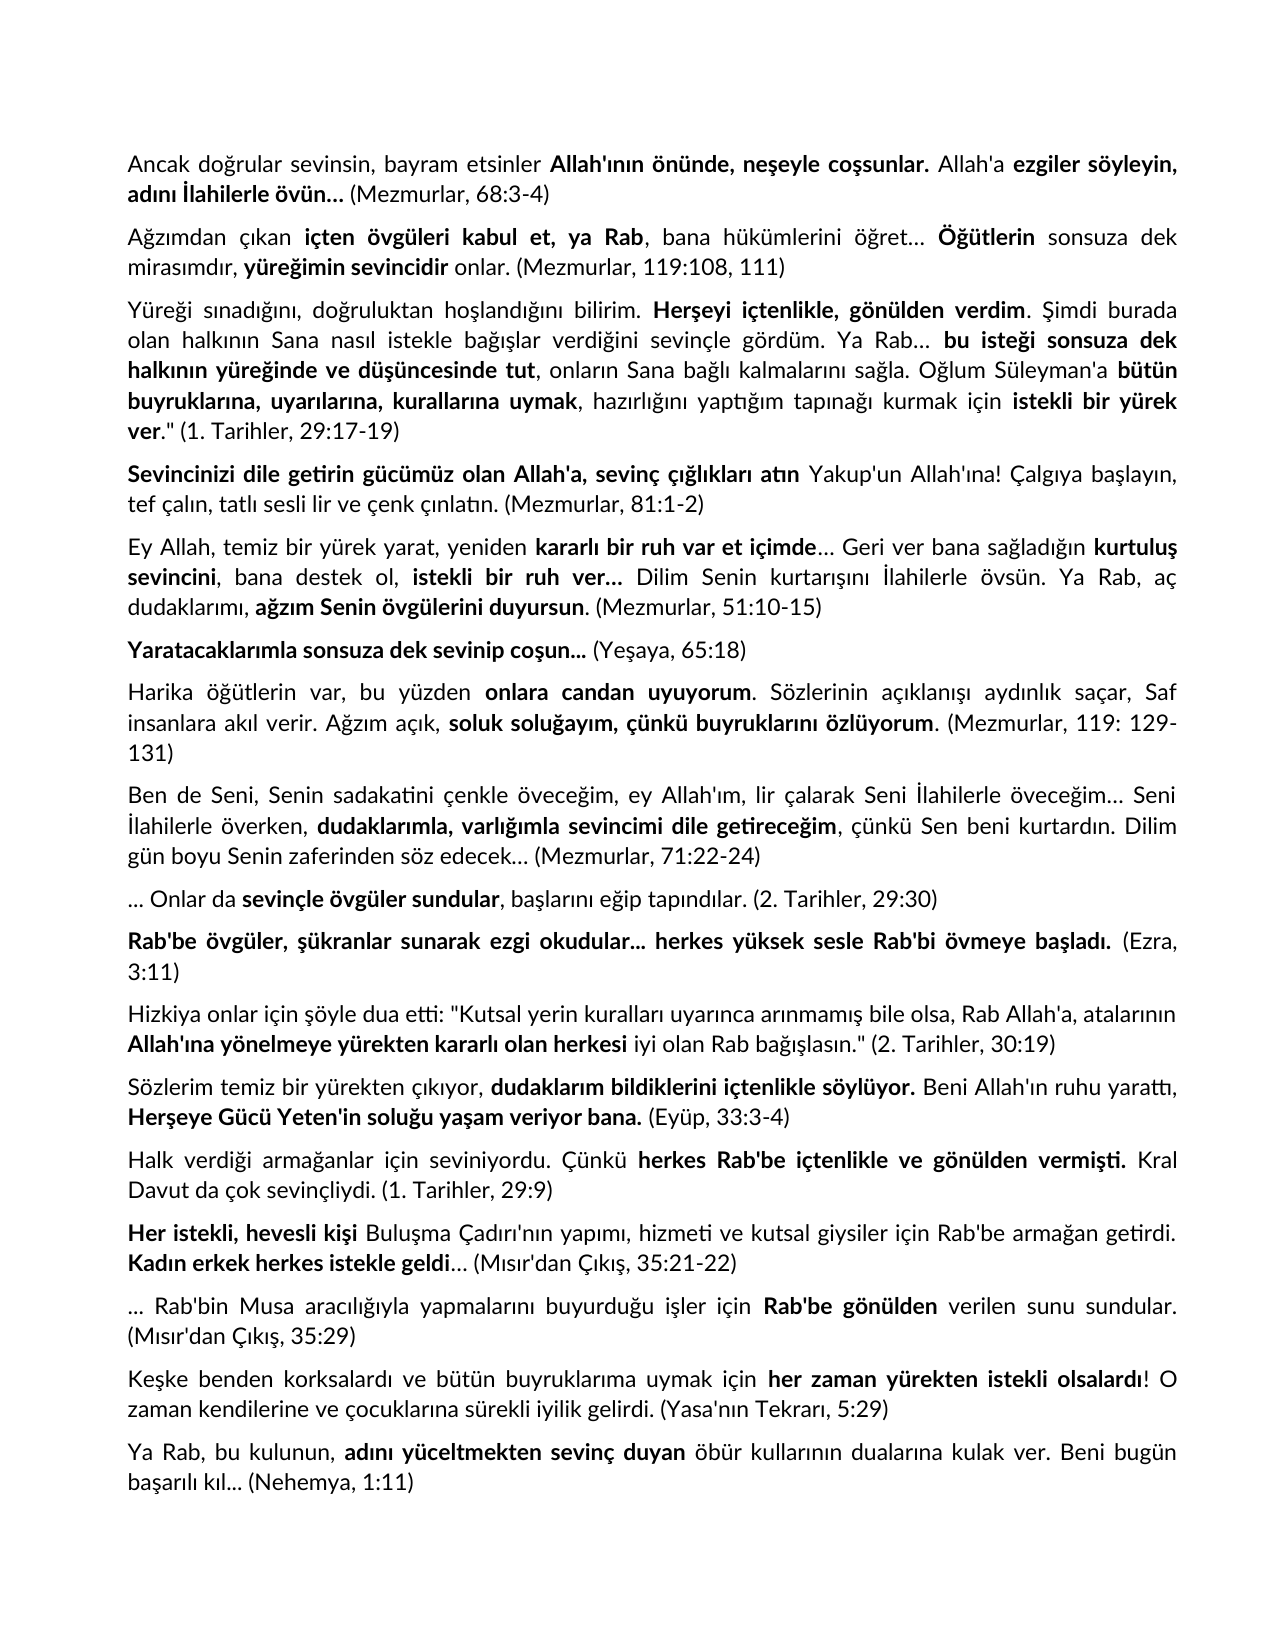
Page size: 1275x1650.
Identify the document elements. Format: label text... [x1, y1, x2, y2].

text Halk verdiği armağanlar için seviniyordu. Çünkü herkes Rab'be içtenlikle ve gönülden vermişti. Kral Davut da çok sevinçliydi. (1. Tarihler, 29:9) [127, 1146, 1177, 1203]
text Rab'be övgüler, şükranlar sunarak ezgi okudular... herkes yüksek sesle Rab'bi övmeye başladı. (Ezra, 3:11) [127, 927, 1177, 985]
text Ben de Seni, Senin sadakatini çenkle öveceğim, ey Allah'ım, lir çalarak Seni İlahilerle öveceğim… Seni İlahilerle överken, dudaklarımla, varlığımla sevincimi dile getireceğim, çünkü Sen beni kurtardın. Dilim gün boyu Senin zaferinden söz edecek… (Mezmurlar, 71:22-24) [127, 781, 1177, 869]
text Keşke benden korksalardı ve bütün buyruklarıma uymak için her zaman yürekten istekli olsalardı! O zaman kendilerine ve çocuklarına sürekli iyilik gelirdi. (Yasa'nın Tekrarı, 5:29) [127, 1364, 1177, 1422]
text ... Onlar da sevinçle övgüler sundular, başlarını eğip tapındılar. (2. Tarihler, 29:30) [127, 884, 1177, 912]
text Ey Allah, temiz bir yürek yarat, yeniden kararlı bir ruh var et içimde… Geri ver bana sağladığın kurtuluş sevincini, bana destek ol, istekli bir ruh ver… Dilim Senin kurtarışını İlahilerle övsün. Ya Rab, aç dudaklarımı, ağzım Senin övgülerini duyursun. (Mezmurlar, 51:10-15) [127, 532, 1177, 620]
text Sözlerim temiz bir yürekten çıkıyor, dudaklarım bildiklerini içtenlikle söylüyor. Beni Allah'ın ruhu yarattı, Herşeye Gücü Yeten'in soluğu yaşam veriyor bana. (Eyüp, 33:3-4) [127, 1073, 1177, 1131]
text Sevincinizi dile getirin gücümüz olan Allah'a, sevinç çığlıkları atın Yakup'un Allah'ına! Çalgıya başlayın, tef çalın, tatlı sesli lir ve çenk çınlatın. (Mezmurlar, 81:1-2) [127, 459, 1177, 517]
text Yüreği sınadığını, doğruluktan hoşlandığını bilirim. Herşeyi içtenlikle, gönülden verdim. Şimdi burada olan halkının Sana nasıl istekle bağışlar verdiğini sevinçle gördüm. Ya Rab… bu isteği sonsuza dek halkının yüreğinde ve düşüncesinde tut, onların Sana bağlı kalmalarını sağla. Oğlum Süleyman'a bütün buyruklarına, uyarılarına, kurallarına uymak, hazırlığını yaptığım tapınağı kurmak için istekli bir yürek ver." (1. Tarihler, 29:17-19) [127, 296, 1177, 444]
text ... Rab'bin Musa aracılığıyla yapmalarını buyurduğu işler için Rab'be gönülden verilen sunu sundular. (Mısır'dan Çıkış, 35:29) [127, 1292, 1177, 1349]
text Ya Rab, bu kulunun, adını yüceltmekten sevinç duyan öbür kullarının dualarına kulak ver. Beni bugün başarılı kıl... (Nehemya, 1:11) [127, 1437, 1177, 1495]
text Her istekli, hevesli kişi Buluşma Çadırı'nın yapımı, hizmeti ve kutsal giysiler için Rab'be armağan getirdi. Kadın erkek herkes istekle geldi… (Mısır'dan Çıkış, 35:21-22) [127, 1219, 1177, 1276]
text Harika öğütlerin var, bu yüzden onlara candan uyuyorum. Sözlerinin açıklanışı aydınlık saçar, Saf insanlara akıl verir. Ağzım açık, soluk soluğayım, çünkü buyruklarını özlüyorum. (Mezmurlar, 119: 129-131) [127, 678, 1177, 766]
text Hizkiya onlar için şöyle dua etti: "Kutsal yerin kuralları uyarınca arınmamış bile olsa, Rab Allah'a, atalarının Allah'ına yönelmeye yürekten kararlı olan herkesi iyi olan Rab bağışlasın." (2. Tarihler, 30:19) [127, 1000, 1177, 1058]
text Ağzımdan çıkan içten övgüleri kabul et, ya Rab, bana hükümlerini öğret… Öğütlerin sonsuza dek mirasımdır, yüreğimin sevincidir onlar. (Mezmurlar, 119:108, 111) [127, 223, 1177, 281]
text Yaratacaklarımla sonsuza dek sevinip coşun... (Yeşaya, 65:18) [127, 635, 1177, 663]
text Ancak doğrular sevinsin, bayram etsinler Allah'ının önünde, neşeyle coşsunlar. Allah'a ezgiler söyleyin, adını İlahilerle övün… (Mezmurlar, 68:3-4) [127, 150, 1177, 208]
